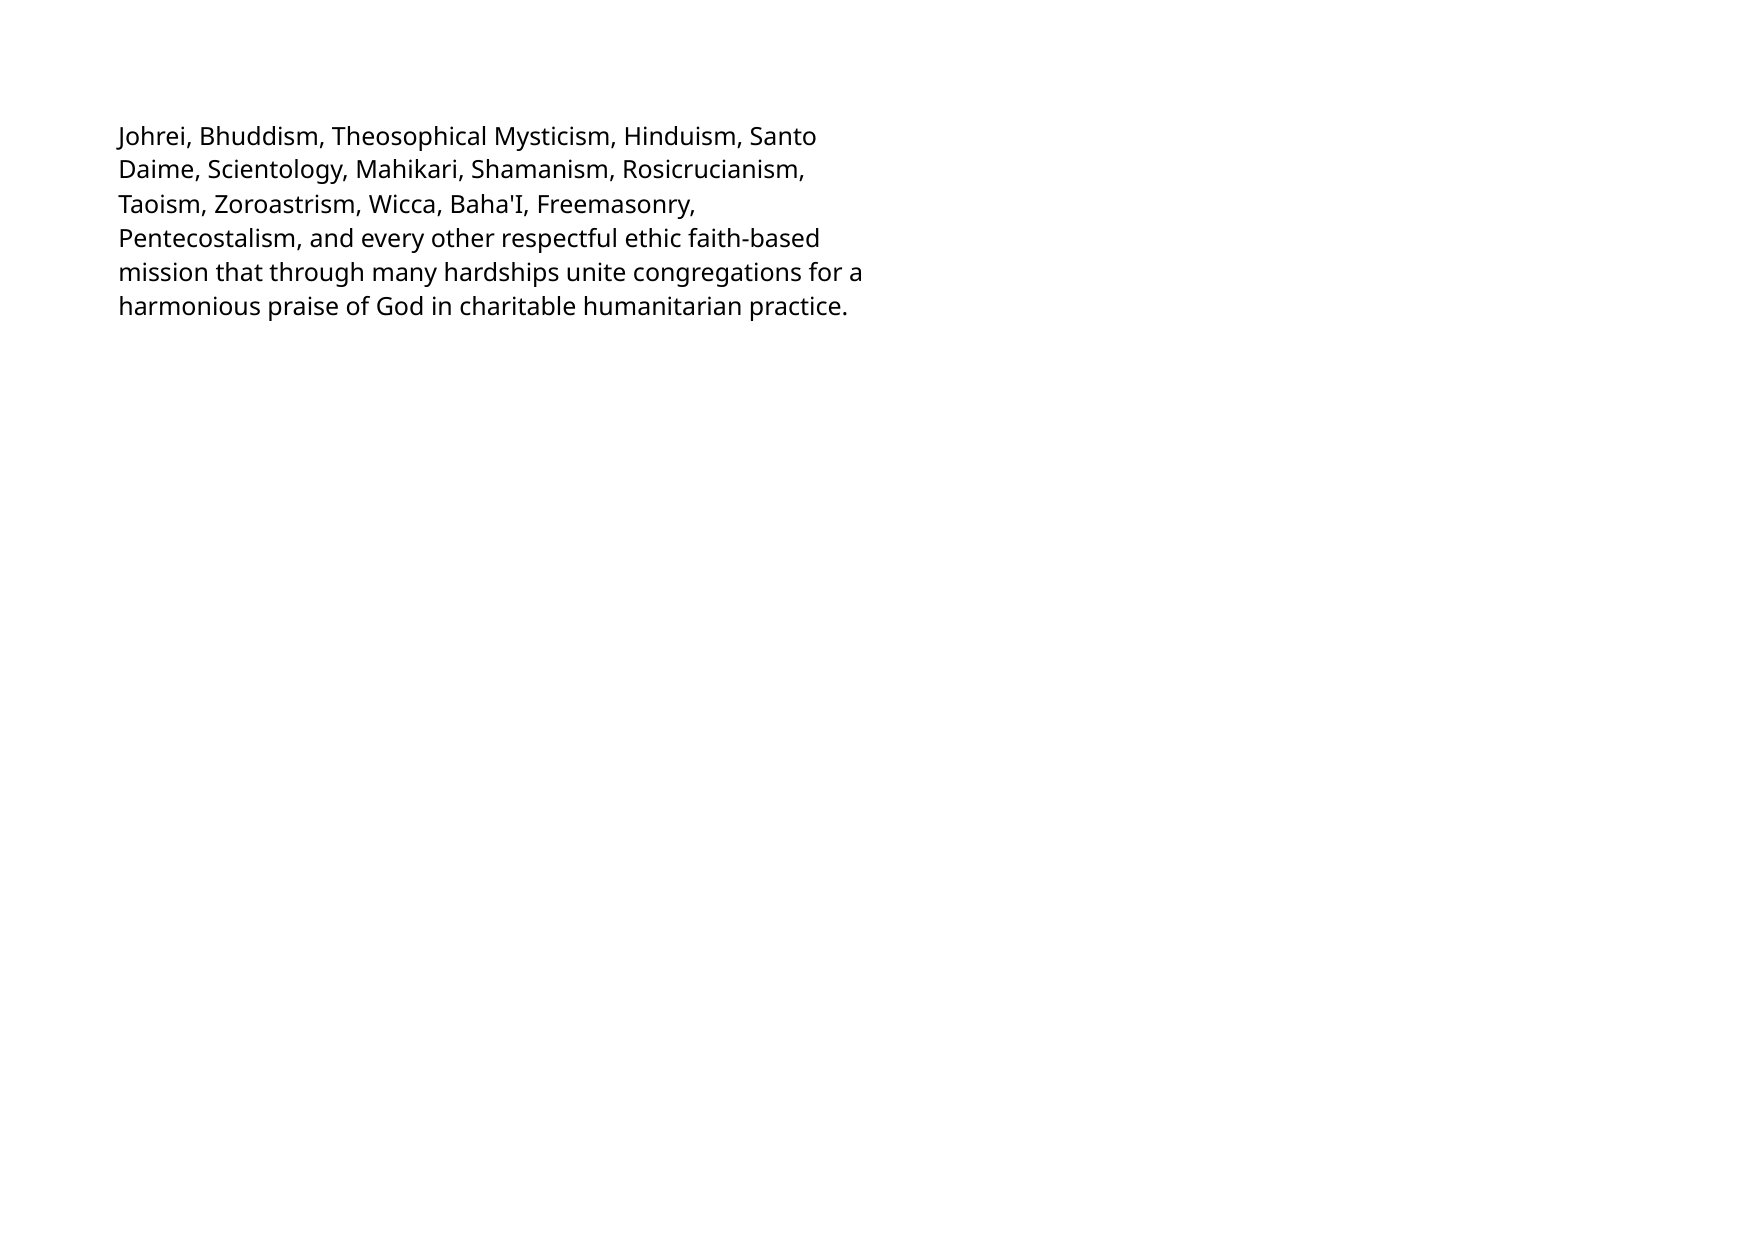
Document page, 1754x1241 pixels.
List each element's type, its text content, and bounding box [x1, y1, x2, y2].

text Johrei, Bhuddism, Theosophical Mysticism, Hinduism, Santo Daime, Scientology, Mahikari, Shamanism, Rosicrucianism, Taoism, Zoroastrism, Wicca, Baha'I, Freemasonry, Pentecostalism, and every other respectful ethic faith-based mission that through many hardships unite congregations for a harmonious praise of God in charitable humanitarian practice. [118, 118, 870, 322]
